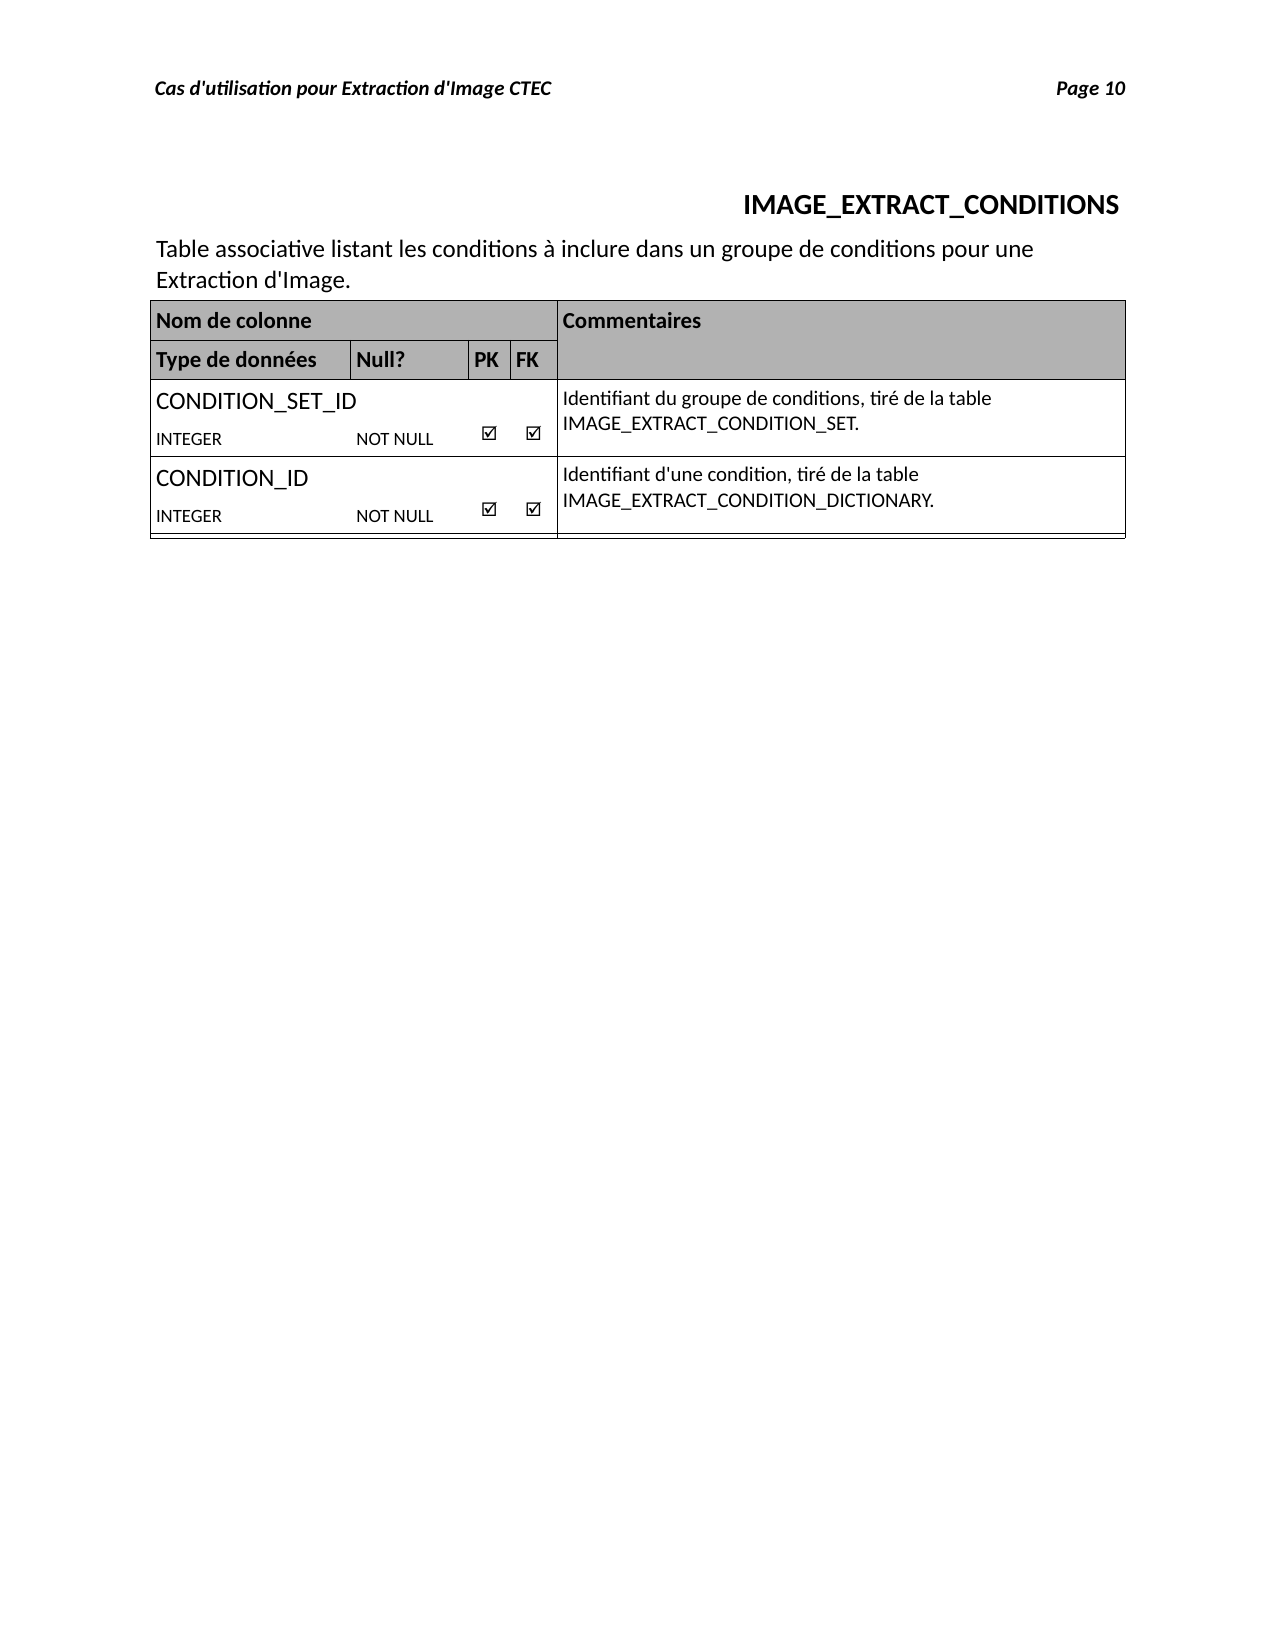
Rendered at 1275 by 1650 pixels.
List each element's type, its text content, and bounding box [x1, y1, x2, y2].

table_cell INTEGER [151, 421, 350, 456]
table_cell Type de données [151, 341, 350, 379]
table_cell Identifiant d'une condition, tiré de la table IMAGE_EXTRACT_CONDITION_DICTIONARY. [558, 457, 1125, 532]
table_cell R [510, 421, 557, 456]
table_cell Null? [351, 341, 468, 379]
table_cell R [469, 498, 510, 532]
table_cell NOT NULL [350, 421, 468, 456]
table_cell Table associative listant les conditions à inclure dans un groupe de conditions pour une Extraction d'Image. [150, 228, 1125, 300]
table_cell CONDITION_SET_ID [151, 380, 557, 421]
table_cell CONDITION_ID [151, 457, 557, 498]
table_cell R [469, 421, 510, 456]
table_cell NOT NULL [350, 498, 468, 532]
table_header IMAGE_EXTRACT_CONDITIONS [150, 181, 1125, 228]
table_cell FK [511, 341, 557, 379]
table_cell R [510, 498, 557, 532]
table_cell [558, 534, 1125, 538]
table_cell Identifiant du groupe de conditions, tiré de la table IMAGE_EXTRACT_CONDITION_SET. [558, 380, 1125, 456]
table_cell [510, 534, 557, 538]
table_cell [350, 534, 468, 538]
table_cell [469, 534, 510, 538]
table_cell PK [469, 341, 510, 379]
table_cell [151, 534, 350, 538]
table_cell INTEGER [151, 498, 350, 532]
table_cell Nom de colonne [151, 301, 557, 340]
table_cell Commentaires [558, 301, 1125, 379]
